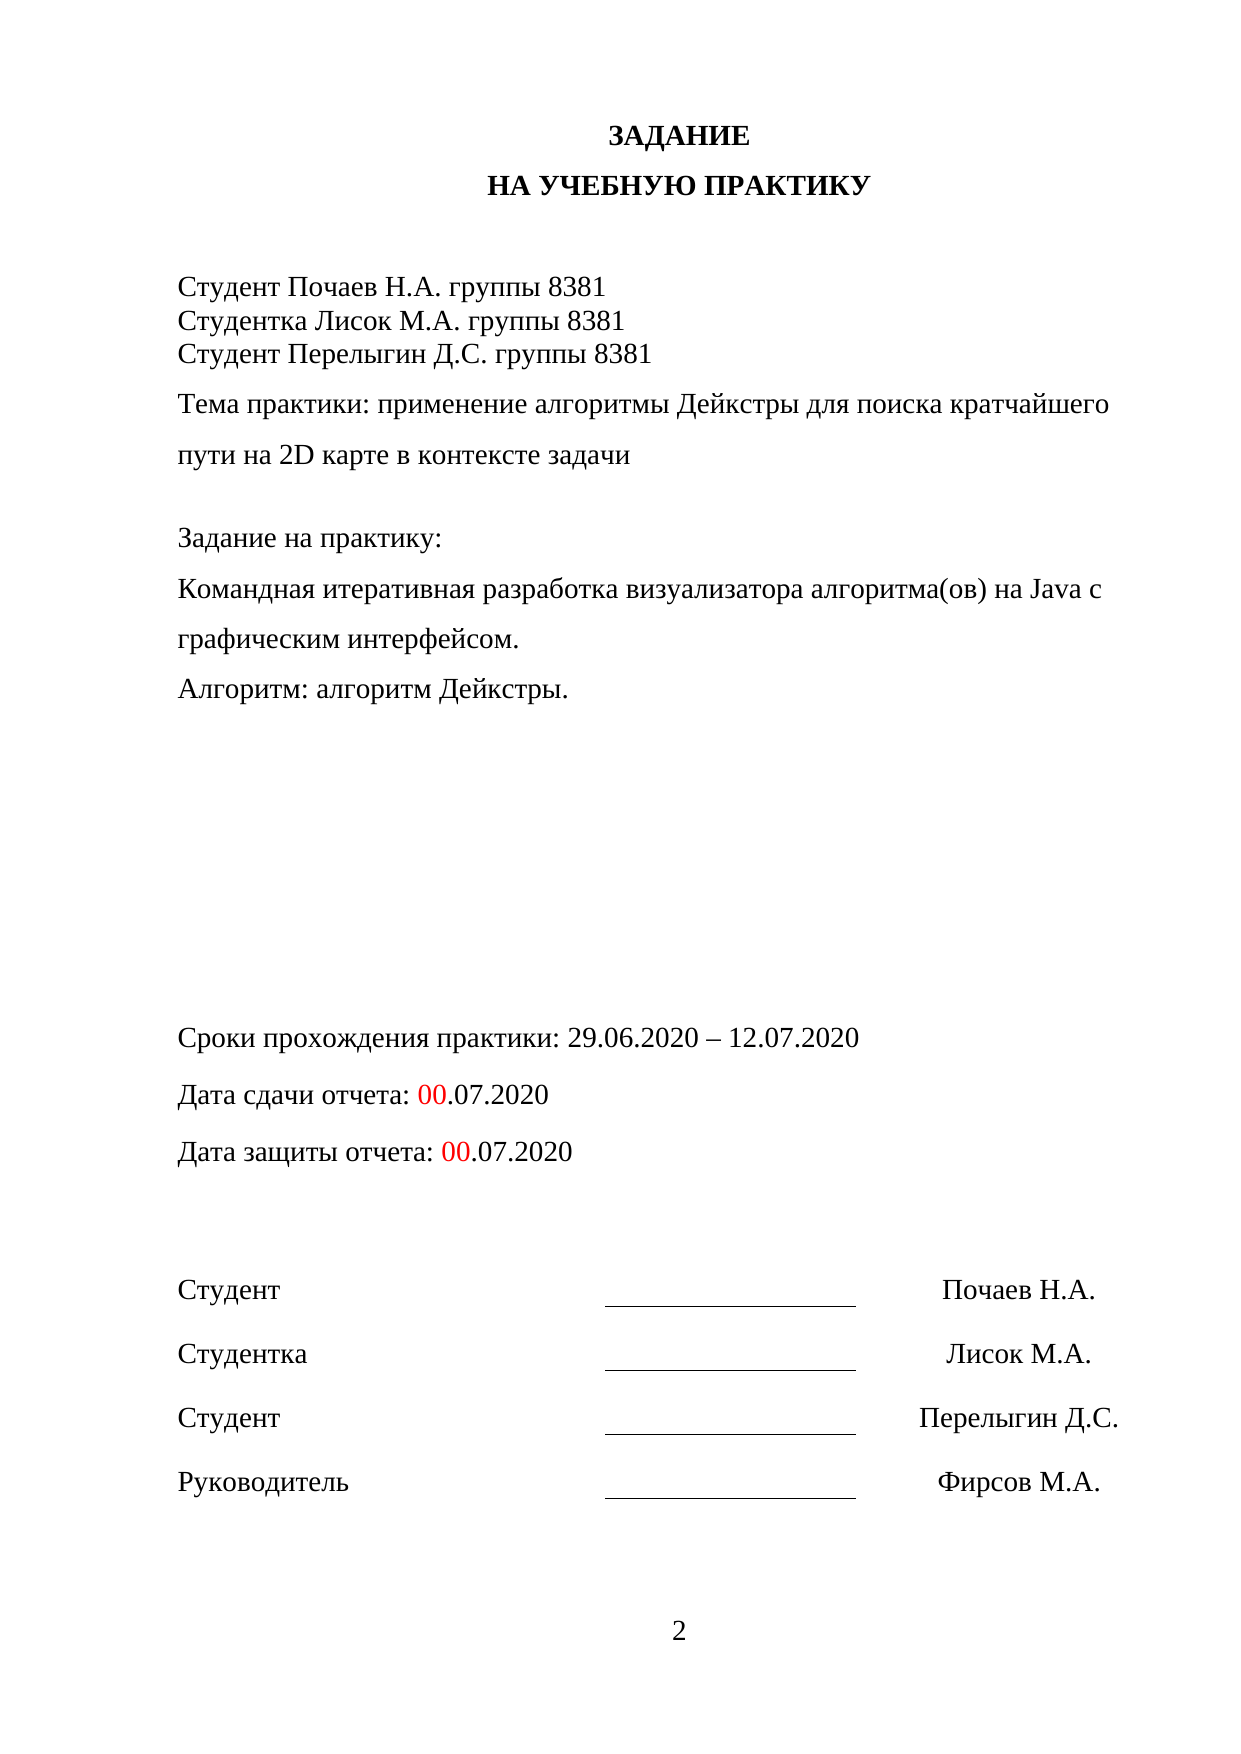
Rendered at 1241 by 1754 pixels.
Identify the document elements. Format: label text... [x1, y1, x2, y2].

text ЗАДАНИЕ [177, 118, 1181, 152]
table_cell [605, 1307, 856, 1370]
table_cell Студентка [166, 1306, 605, 1370]
table_cell Дата защиты отчета: 00.07.2020 [166, 1135, 1181, 1192]
table_cell Студент Перелыгин Д.С. группы 8381 Тема практики: применение алгоритмы Дейкстры для поиска кратчайшего пути на 2D карте в контексте задачи [166, 336, 1181, 521]
table_cell Лисок М.А. [856, 1306, 1181, 1370]
table_cell [166, 1192, 1181, 1242]
table_cell Студентка Лисок М.А. группы 8381 [166, 303, 1181, 336]
table_cell Почаев Н.А. [856, 1242, 1181, 1306]
table_cell Перелыгин Д.С. [856, 1370, 1181, 1434]
table_header Студент Почаев Н.А. группы 8381 [166, 269, 1181, 303]
table_cell Фирсов М.А. [856, 1434, 1181, 1498]
table_cell Сроки прохождения практики: 29.06.2020 – 12.07.2020 [166, 1020, 1181, 1077]
table_cell [605, 1371, 856, 1434]
table_cell Руководитель [166, 1434, 605, 1498]
table_cell [605, 1242, 856, 1306]
table_cell Студент [166, 1370, 605, 1434]
table_cell Студент [166, 1242, 605, 1306]
table_cell Задание на практику: Командная итеративная разработка визуализатора алгоритма(ов) на Java с графическим интерфейсом. Алгоритм: алгоритм Дейкстры. [166, 521, 1181, 1020]
text на учебную практику [177, 168, 1181, 202]
table_cell Дата сдачи отчета: 00.07.2020 [166, 1078, 1181, 1134]
table_cell [605, 1435, 856, 1498]
